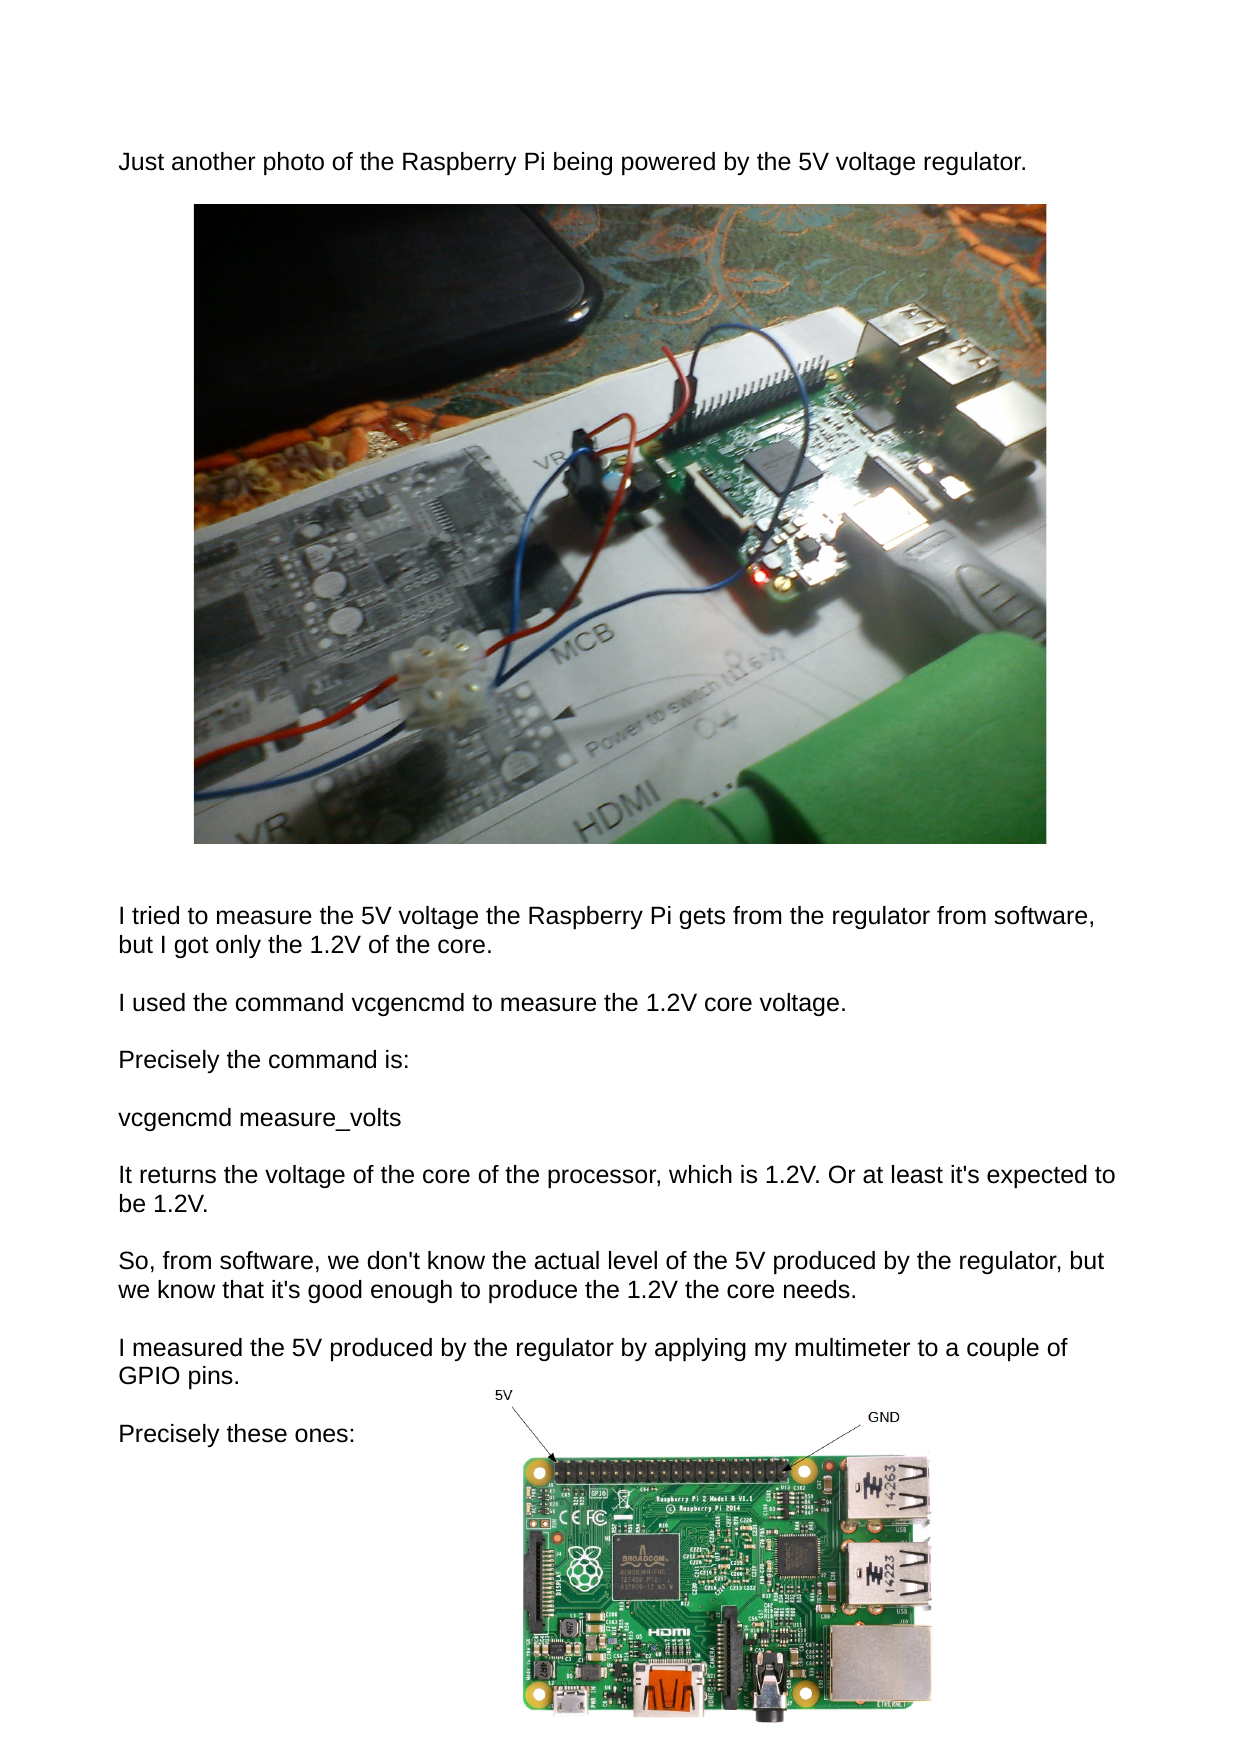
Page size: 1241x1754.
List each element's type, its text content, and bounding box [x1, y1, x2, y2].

text I used the command vcgencmd to measure the 1.2V core voltage. [118, 988, 1122, 1016]
text Precisely these ones: [118, 1419, 466, 1448]
text Just another photo of the Raspberry Pi being powered by the 5V voltage regulator. [118, 147, 1122, 176]
text I measured the 5V produced by the regulator by applying my multimeter to a couple of GPIO pins. [118, 1333, 1122, 1390]
picture [466, 1371, 933, 1725]
text I tried to measure the 5V voltage the Raspberry Pi gets from the regulator from software, but I got only the 1.2V of the core. [118, 901, 1122, 959]
text vcgencmd measure_volts [118, 1103, 1122, 1131]
text So, from software, we don't know the actual level of the 5V produced by the regulator, but we know that it's good enough to produce the 1.2V the core needs. [118, 1246, 1122, 1304]
text It returns the voltage of the core of the processor, which is 1.2V. Or at least it's expected to be 1.2V. [118, 1160, 1122, 1218]
text [933, 1419, 1122, 1448]
picture [193, 204, 1047, 844]
text Precisely the command is: [118, 1045, 1122, 1074]
